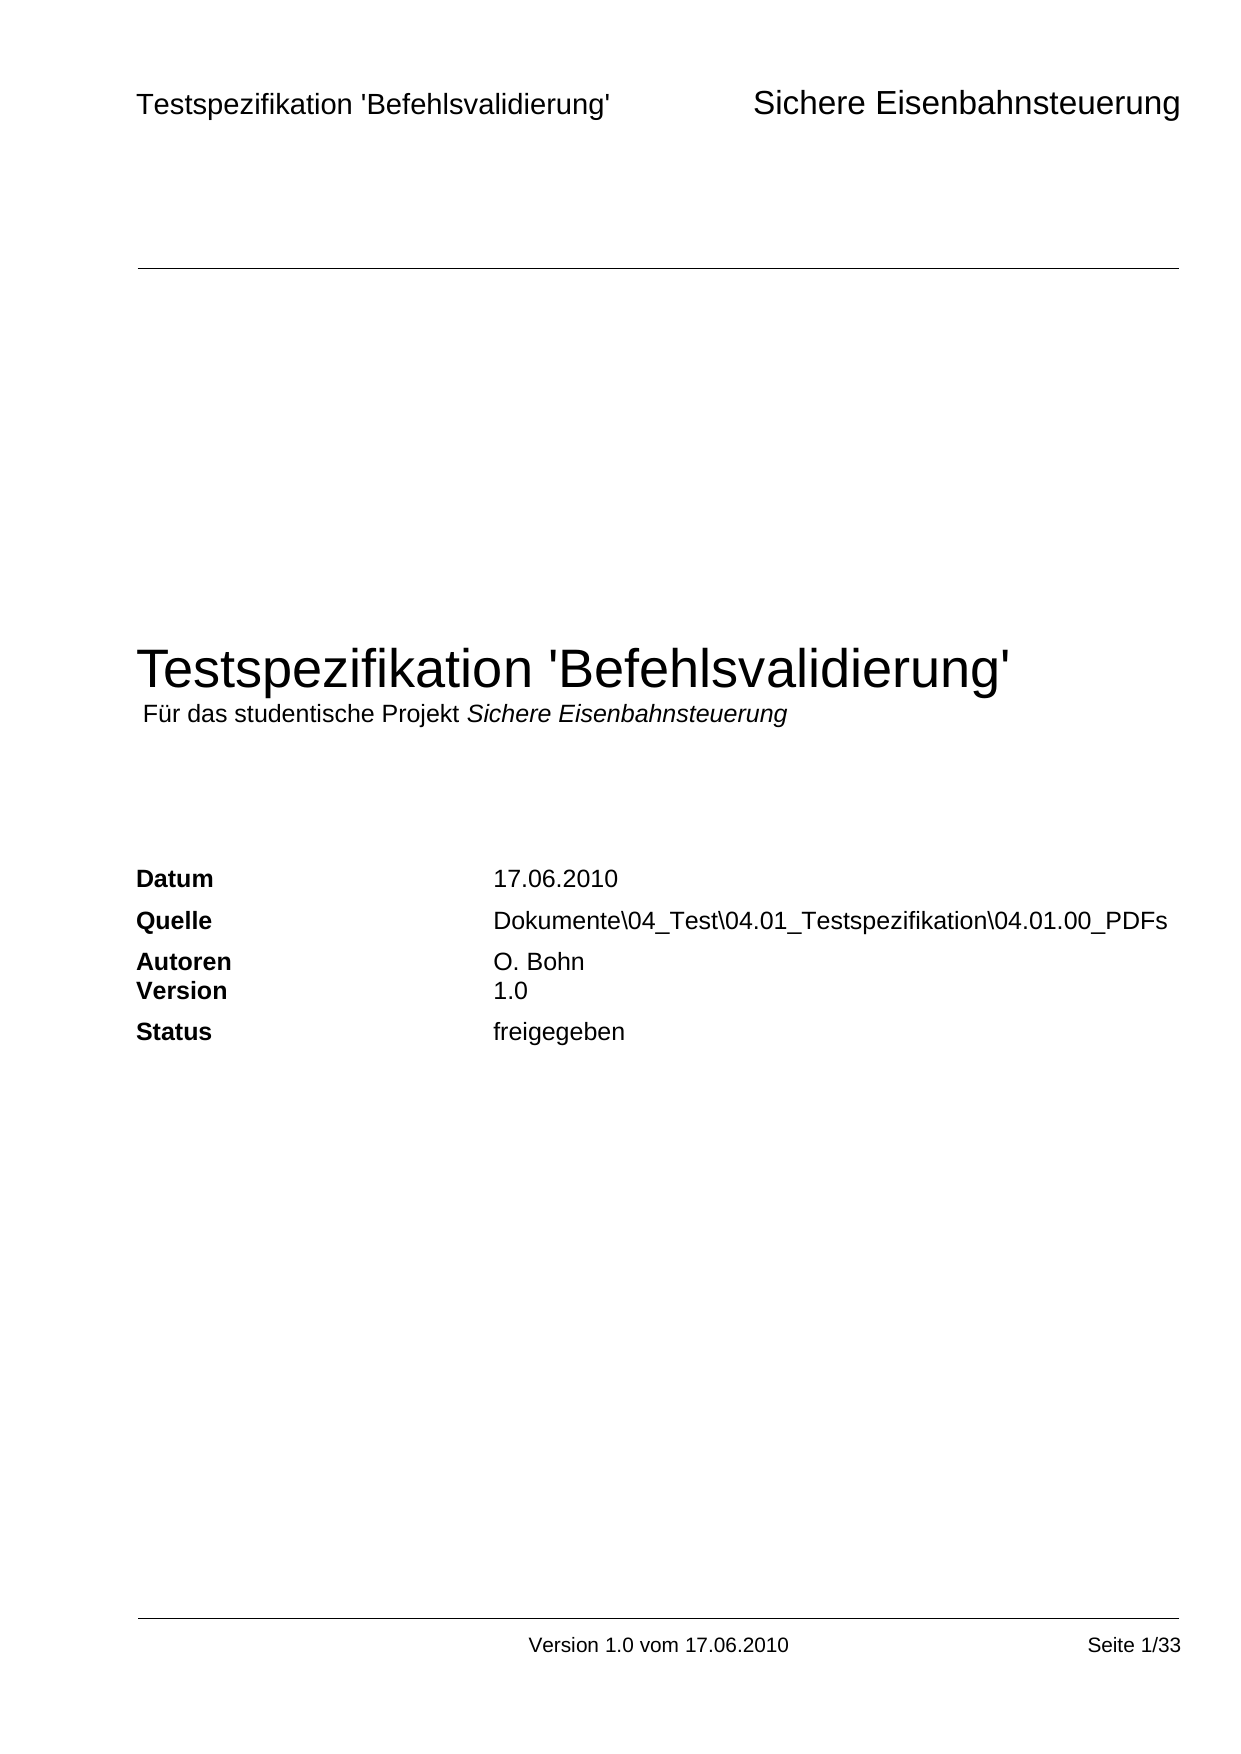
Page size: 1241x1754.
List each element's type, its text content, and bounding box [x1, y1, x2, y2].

text Quelle Dokumente\04_Test\04.01_Testspezifikation\04.01.00_PDFs [136, 906, 1181, 934]
text Autoren O. Bohn [136, 947, 1181, 976]
text Für das studentische Projekt Sichere Eisenbahnsteuerung [136, 699, 1181, 728]
title Testspezifikation 'Befehlsvalidierung' [136, 637, 1181, 699]
text Status freigegeben [136, 1017, 1181, 1046]
text Version 1.0 [136, 976, 1181, 1004]
text Datum 17.06.2010 [136, 864, 1181, 893]
